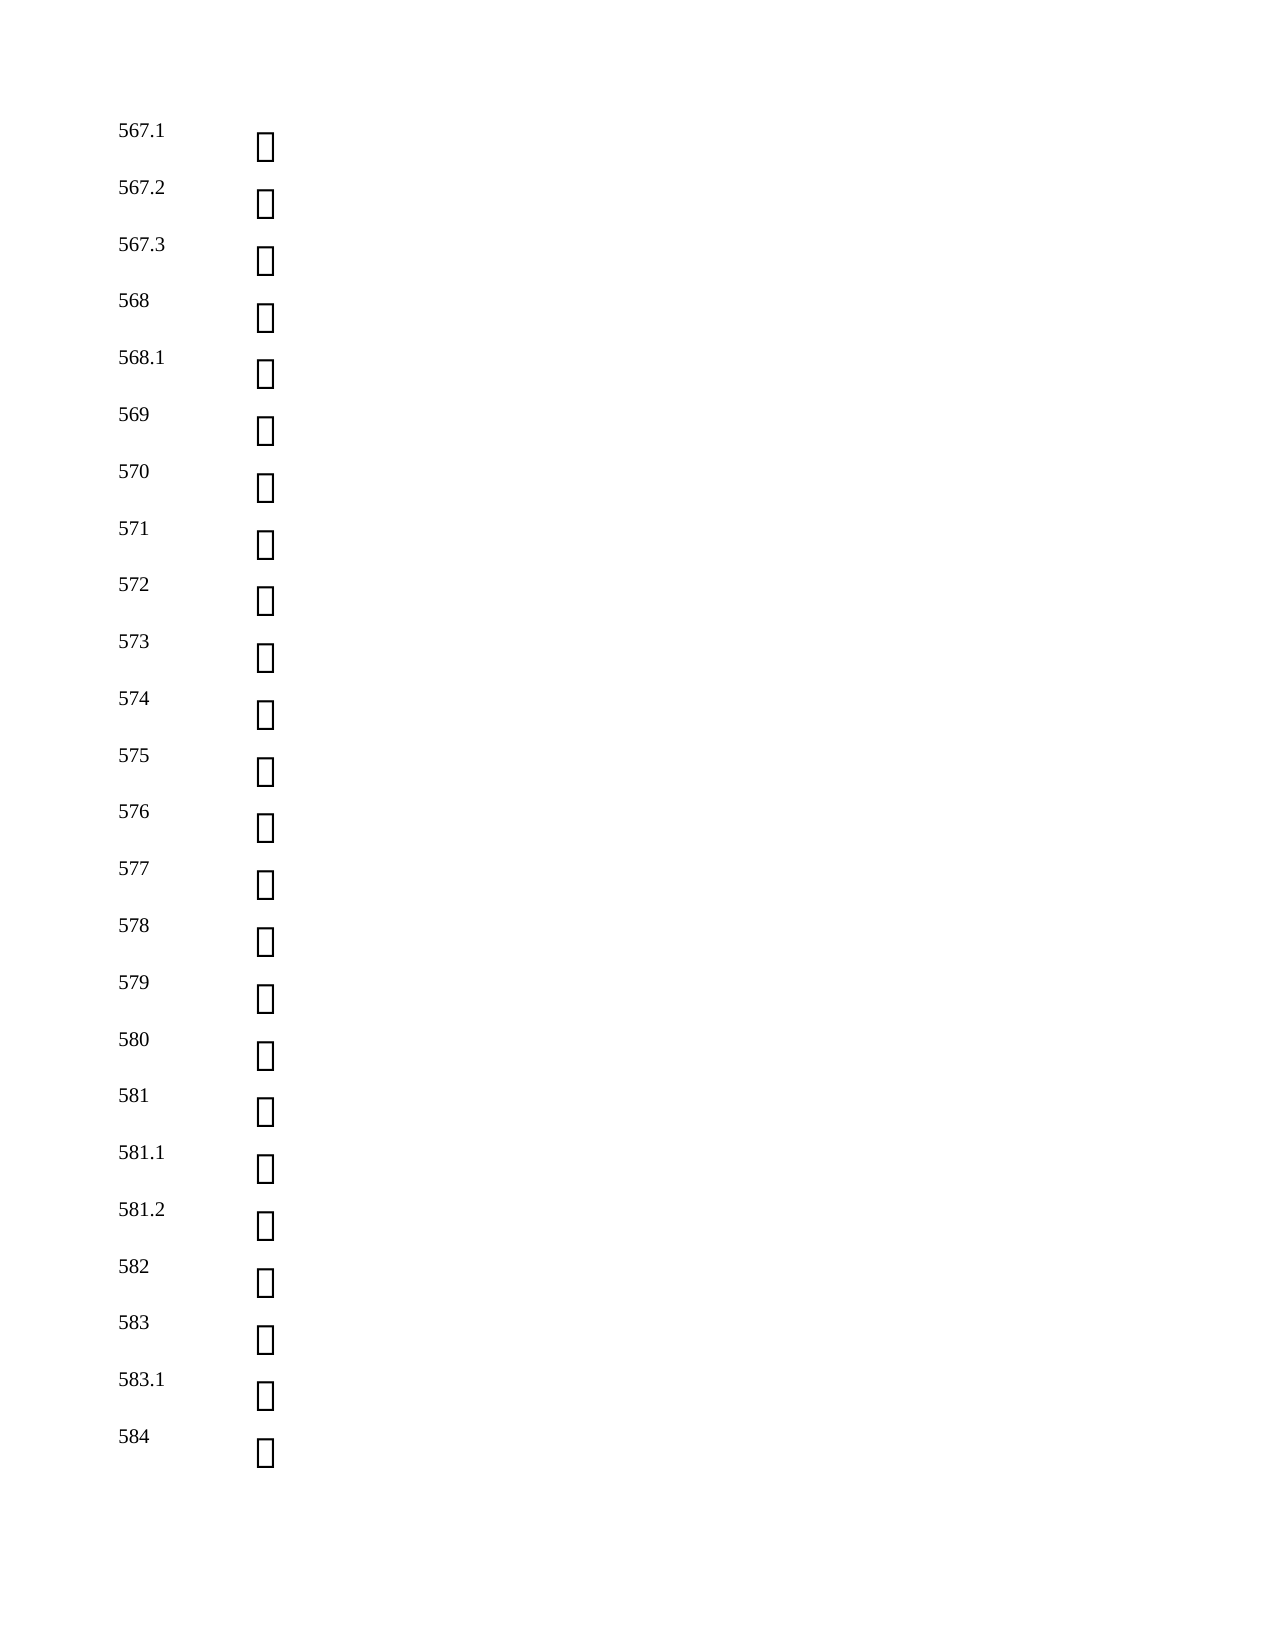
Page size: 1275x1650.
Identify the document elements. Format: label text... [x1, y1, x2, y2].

table_cell 571 [118, 516, 253, 572]
table_cell 𒟲 [253, 232, 466, 288]
table_cell 𒟷 [253, 516, 466, 572]
table_cell 584 [118, 1424, 253, 1481]
table_cell 𒠀 [253, 1026, 466, 1083]
table_cell 581.2 [118, 1197, 253, 1253]
table_cell 𒟽 [253, 856, 466, 913]
table_cell 𒟰 [253, 118, 466, 175]
table_cell 581 [118, 1083, 253, 1140]
table_cell 578 [118, 913, 253, 970]
table_cell 573 [118, 629, 253, 686]
table_cell 574 [118, 686, 253, 743]
table_cell 𒟱 [253, 175, 466, 232]
table_cell 567.3 [118, 232, 253, 288]
table_cell 𒟹 [253, 629, 466, 686]
table_cell 567.1 [118, 118, 253, 175]
table_cell 572 [118, 572, 253, 629]
table_cell 575 [118, 743, 253, 799]
table_cell 570 [118, 459, 253, 516]
table_cell 𒟵 [253, 402, 466, 459]
table_cell 𒟻 [253, 743, 466, 799]
table_cell 581.1 [118, 1140, 253, 1197]
table_cell 𒟶 [253, 459, 466, 516]
table_cell 568.1 [118, 345, 253, 402]
table_cell 580 [118, 1026, 253, 1083]
table_cell 𒠄 [253, 1254, 466, 1310]
table_cell 583 [118, 1310, 253, 1367]
table_cell 576 [118, 799, 253, 856]
table_cell 𒟿 [253, 970, 466, 1026]
table_cell 𒠃 [253, 1197, 466, 1253]
table_cell 567.2 [118, 175, 253, 232]
table_cell 𒠅 [253, 1310, 466, 1367]
table_cell 577 [118, 856, 253, 913]
table_cell 𒠆 [253, 1367, 466, 1424]
table_cell 𒟸 [253, 572, 466, 629]
table_cell 568 [118, 289, 253, 345]
table_cell 𒟺 [253, 686, 466, 743]
table_cell 𒟴 [253, 345, 466, 402]
table_cell 𒠇 [253, 1424, 466, 1481]
table_cell 𒟳 [253, 289, 466, 345]
table_cell 582 [118, 1254, 253, 1310]
table_cell 579 [118, 970, 253, 1026]
table_cell 569 [118, 402, 253, 459]
table_cell 𒠁 [253, 1083, 466, 1140]
table_cell 𒟾 [253, 913, 466, 970]
table_cell 𒠂 [253, 1140, 466, 1197]
table_cell 𒟼 [253, 799, 466, 856]
table_cell 583.1 [118, 1367, 253, 1424]
